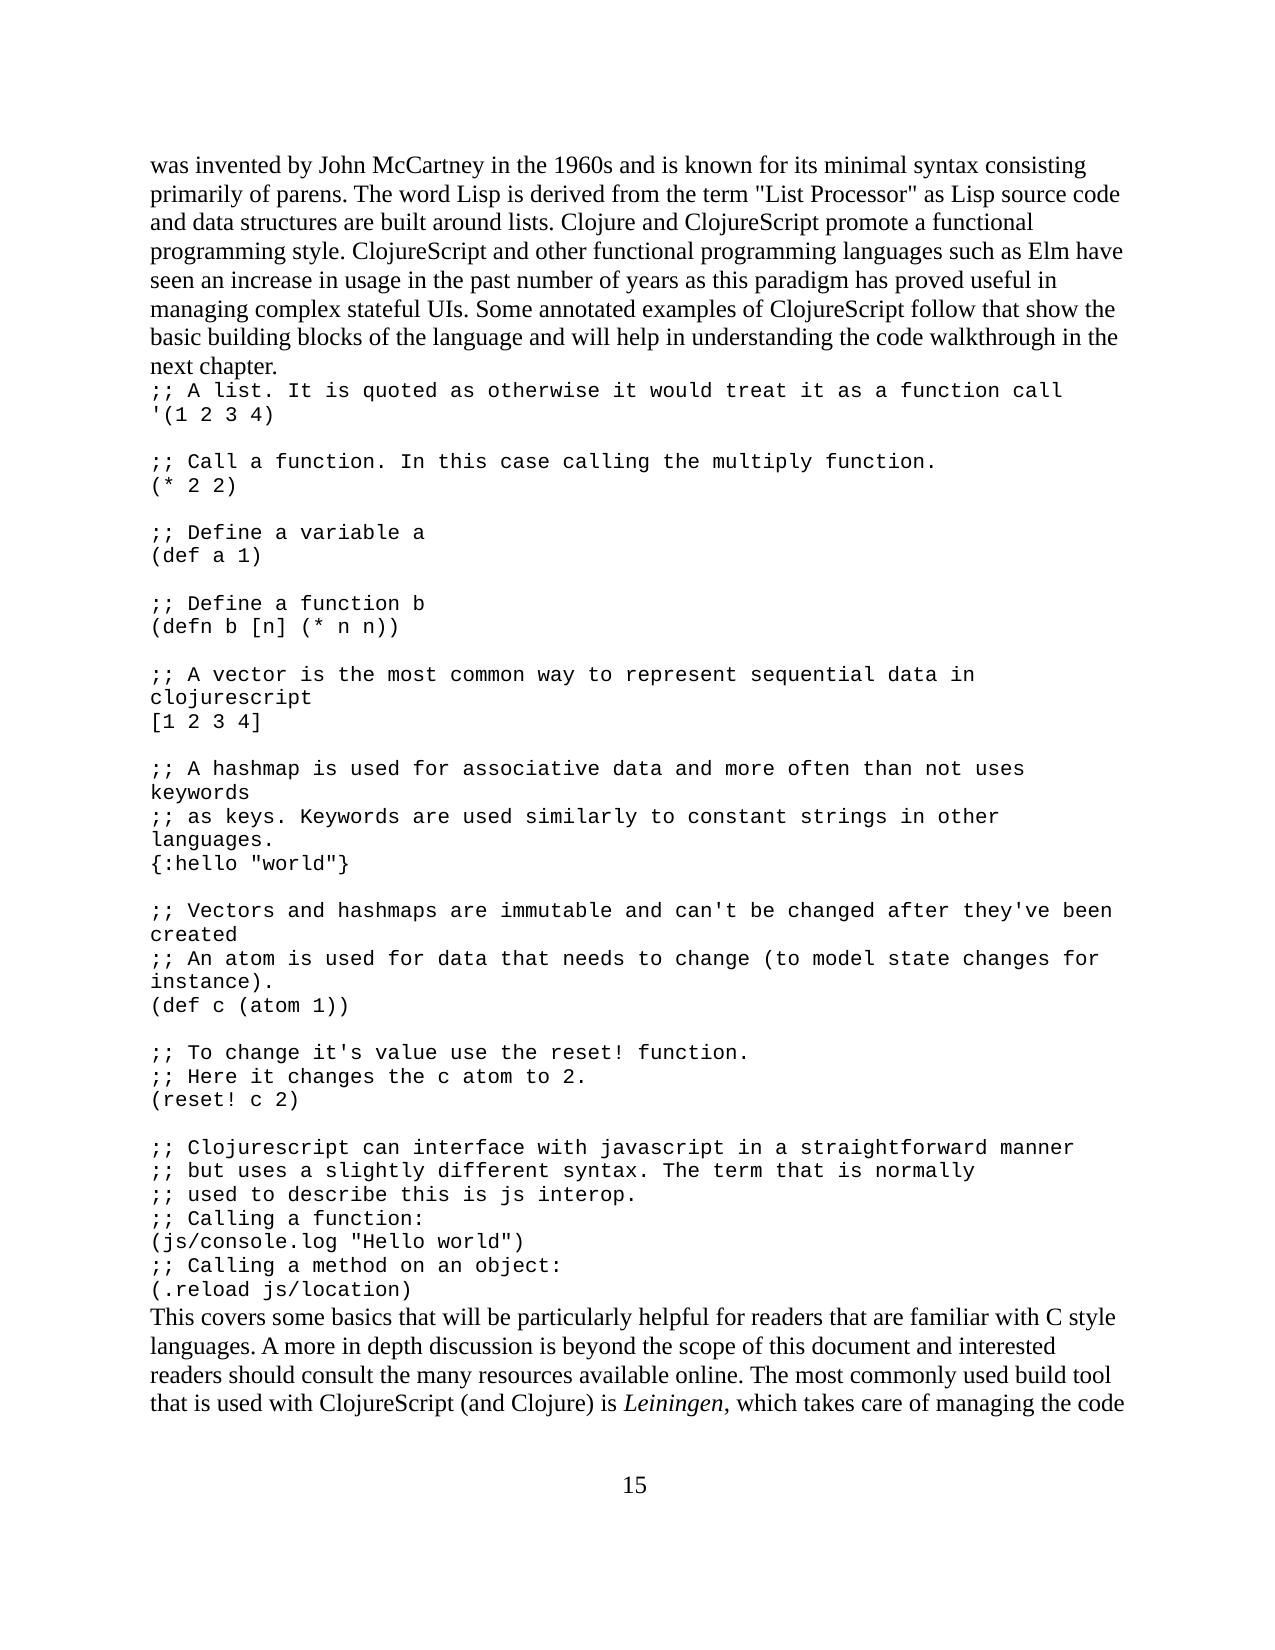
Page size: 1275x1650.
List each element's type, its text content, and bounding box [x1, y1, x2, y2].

text ;; used to describe this is js interop. [150, 1184, 1125, 1208]
text was invented by John McCartney in the 1960s and is known for its minimal syntax consisting primarily of parens. The word Lisp is derived from the term "List Processor" as Lisp source code and data structures are built around lists. Clojure and ClojureScript promote a functional programming style. ClojureScript and other functional programming languages such as Elm have seen an increase in usage in the past number of years as this paradigm has proved useful in managing complex stateful UIs. Some annotated examples of ClojureScript follow that show the basic building blocks of the language and will help in understanding the code walkthrough in the next chapter. [150, 150, 1125, 380]
text (def a 1) [150, 546, 1125, 569]
text '(1 2 3 4) [150, 404, 1125, 427]
text (def c (atom 1)) [150, 995, 1125, 1018]
text (js/console.log "Hello world") [150, 1231, 1125, 1255]
text (defn b [n] (* n n)) [150, 616, 1125, 640]
text ;; Define a function b [150, 593, 1125, 616]
text [1 2 3 4] [150, 711, 1125, 735]
text ;; Vectors and hashmaps are immutable and can't be changed after they've been created [150, 900, 1125, 947]
text {:hello "world"} [150, 853, 1125, 877]
text ;; Call a function. In this case calling the multiply function. [150, 451, 1125, 474]
text ;; Calling a function: [150, 1208, 1125, 1231]
text ;; An atom is used for data that needs to change (to model state changes for instance). [150, 947, 1125, 995]
text ;; Calling a method on an object: [150, 1255, 1125, 1278]
text ;; To change it's value use the reset! function. [150, 1042, 1125, 1066]
text ;; A list. It is quoted as otherwise it would treat it as a function call [150, 380, 1125, 404]
text (reset! c 2) [150, 1089, 1125, 1113]
text ;; A hashmap is used for associative data and more often than not uses keywords [150, 758, 1125, 806]
text (.reload js/location) [150, 1278, 1125, 1302]
text ;; Clojurescript can interface with javascript in a straightforward manner [150, 1137, 1125, 1160]
text (* 2 2) [150, 474, 1125, 498]
text ;; Here it changes the c atom to 2. [150, 1066, 1125, 1089]
text ;; A vector is the most common way to represent sequential data in clojurescript [150, 664, 1125, 711]
text ;; Define a variable a [150, 522, 1125, 546]
text ;; as keys. Keywords are used similarly to constant strings in other languages. [150, 806, 1125, 853]
text ;; but uses a slightly different syntax. The term that is normally [150, 1160, 1125, 1184]
text This covers some basics that will be particularly helpful for readers that are familiar with C style languages. A more in depth discussion is beyond the scope of this document and interested readers should consult the many resources available online. The most commonly used build tool that is used with ClojureScript (and Clojure) is Leiningen, which takes care of managing the code [150, 1302, 1125, 1417]
